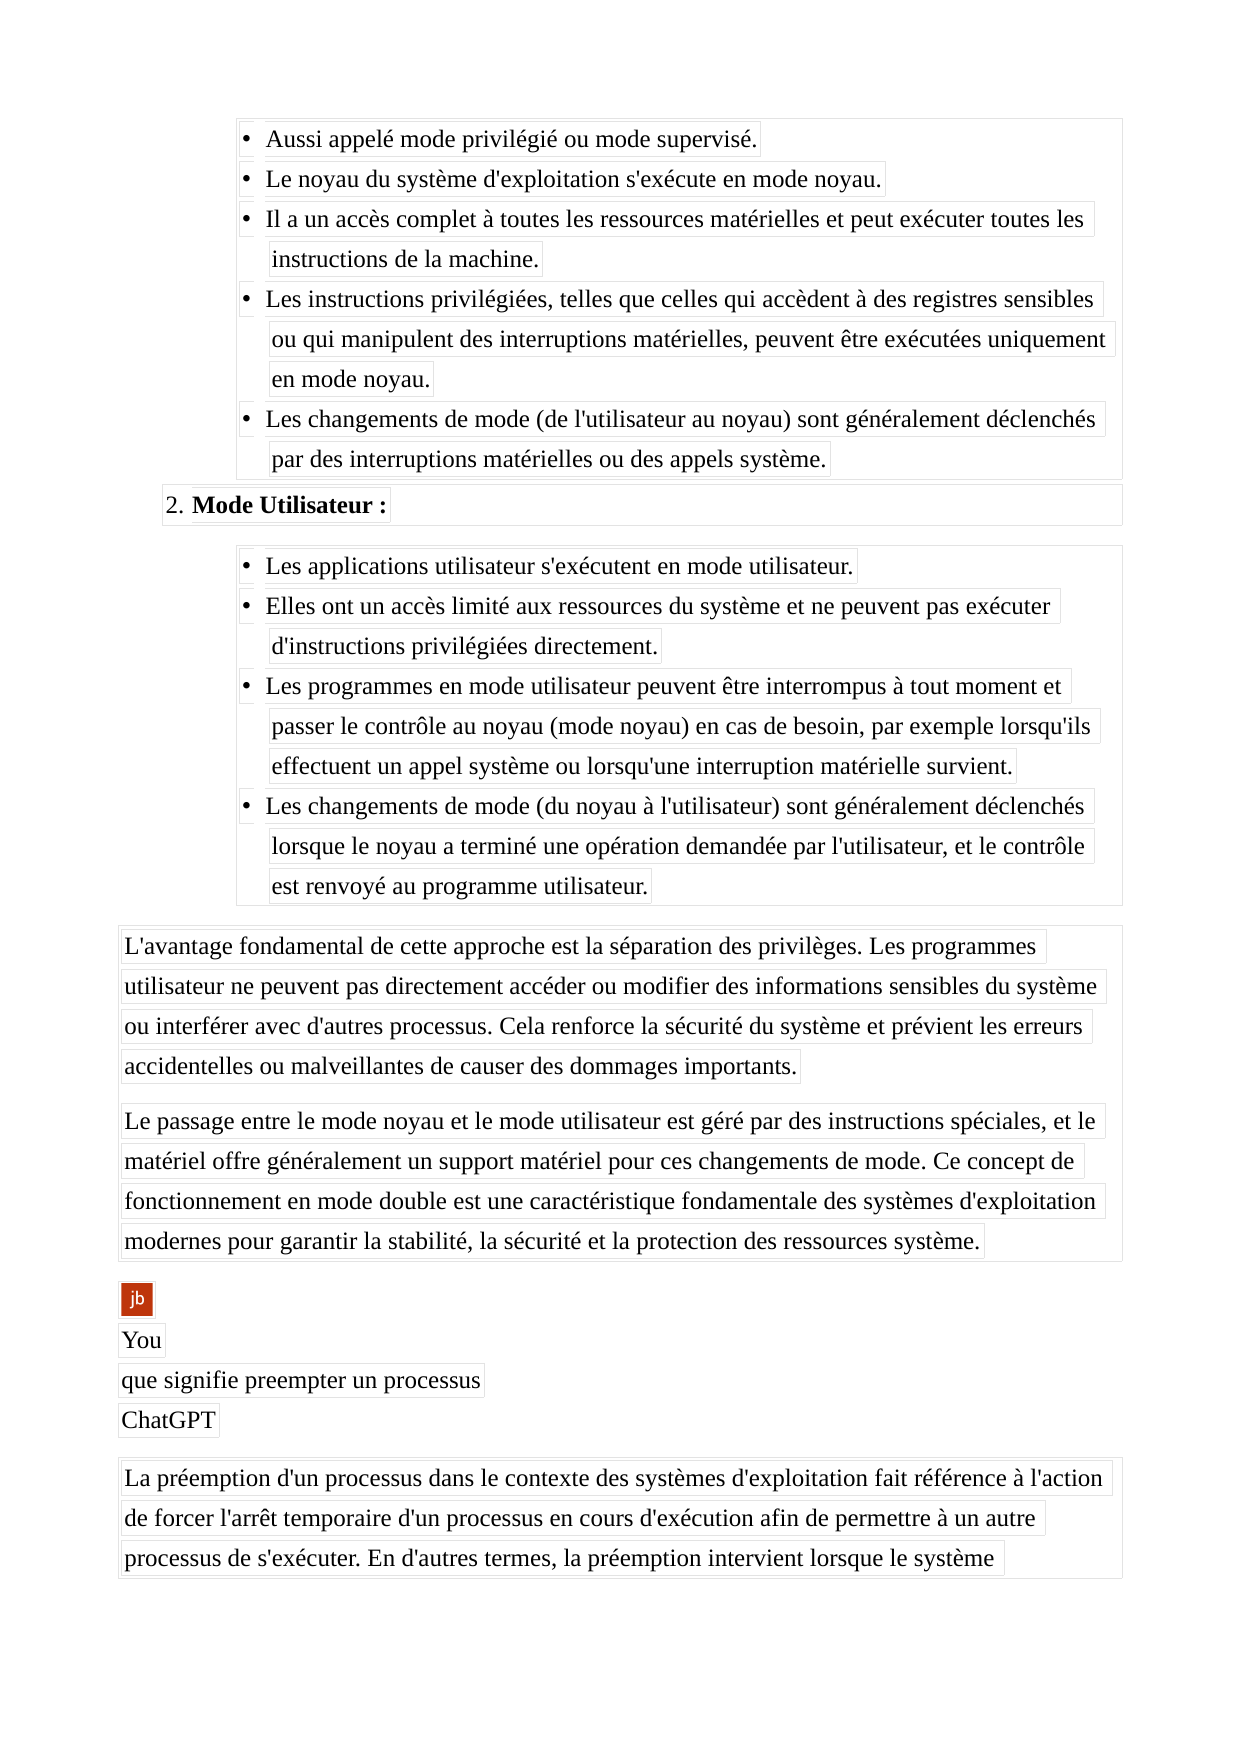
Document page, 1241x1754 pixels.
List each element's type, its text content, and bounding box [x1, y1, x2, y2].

list Les changements de mode (du noyau à l'utilisateur) sont généralement déclenchés lorsque le noyau a terminé une opération demandée par l'utilisateur, et le contrôle est renvoyé au programme utilisateur. [237, 785, 1122, 905]
text Le passage entre le mode noyau et le mode utilisateur est géré par des instructions spéciales, et le matériel offre généralement un support matériel pour ces changements de mode. Ce concept de fonctionnement en mode double est une caractéristique fondamentale des systèmes d'exploitation modernes pour garantir la stabilité, la sécurité et la protection des ressources système. [119, 1100, 1122, 1261]
text You [119, 1324, 165, 1357]
list Elles ont un accès limité aux ressources du système et ne peuvent pas exécuter d'instructions privilégiées directement. [237, 585, 1122, 663]
list Les instructions privilégiées, telles que celles qui accèdent à des registres sensibles ou qui manipulent des interruptions matérielles, peuvent être exécutées uniquement en mode noyau. [237, 278, 1122, 396]
text L'avantage fondamental de cette approche est la séparation des privilèges. Les programmes utilisateur ne peuvent pas directement accéder ou modifier des informations sensibles du système ou interférer avec d'autres processus. Cela renforce la sécurité du système et prévient les erreurs accidentelles ou malveillantes de causer des dommages importants. [119, 926, 1122, 1083]
list Les applications utilisateur s'exécutent en mode utilisateur. [237, 546, 1122, 583]
picture [121, 1283, 153, 1316]
text [220, 1402, 1122, 1437]
list Aussi appelé mode privilégié ou mode supervisé. [237, 119, 1122, 156]
text que signifie preempter un processus [119, 1364, 484, 1397]
text La préemption d'un processus dans le contexte des systèmes d'exploitation fait référence à l'action de forcer l'arrêt temporaire d'un processus en cours d'exécution afin de permettre à un autre processus de s'exécuter. En d'autres termes, la préemption intervient lorsque le système [119, 1458, 1122, 1578]
text [485, 1362, 1122, 1397]
text [166, 1322, 1122, 1357]
text ChatGPT [119, 1404, 219, 1437]
list Mode Utilisateur : [163, 485, 1122, 525]
list Il a un accès complet à toutes les ressources matérielles et peut exécuter toutes les instructions de la machine. [237, 198, 1122, 276]
list Le noyau du système d'exploitation s'exécute en mode noyau. [237, 158, 1122, 196]
list Les programmes en mode utilisateur peuvent être interrompus à tout moment et passer le contrôle au noyau (mode noyau) en cas de besoin, par exemple lorsqu'ils effectuent un appel système ou lorsqu'une interruption matérielle survient. [237, 665, 1122, 783]
list Les changements de mode (de l'utilisateur au noyau) sont généralement déclenchés par des interruptions matérielles ou des appels système. [237, 398, 1122, 479]
